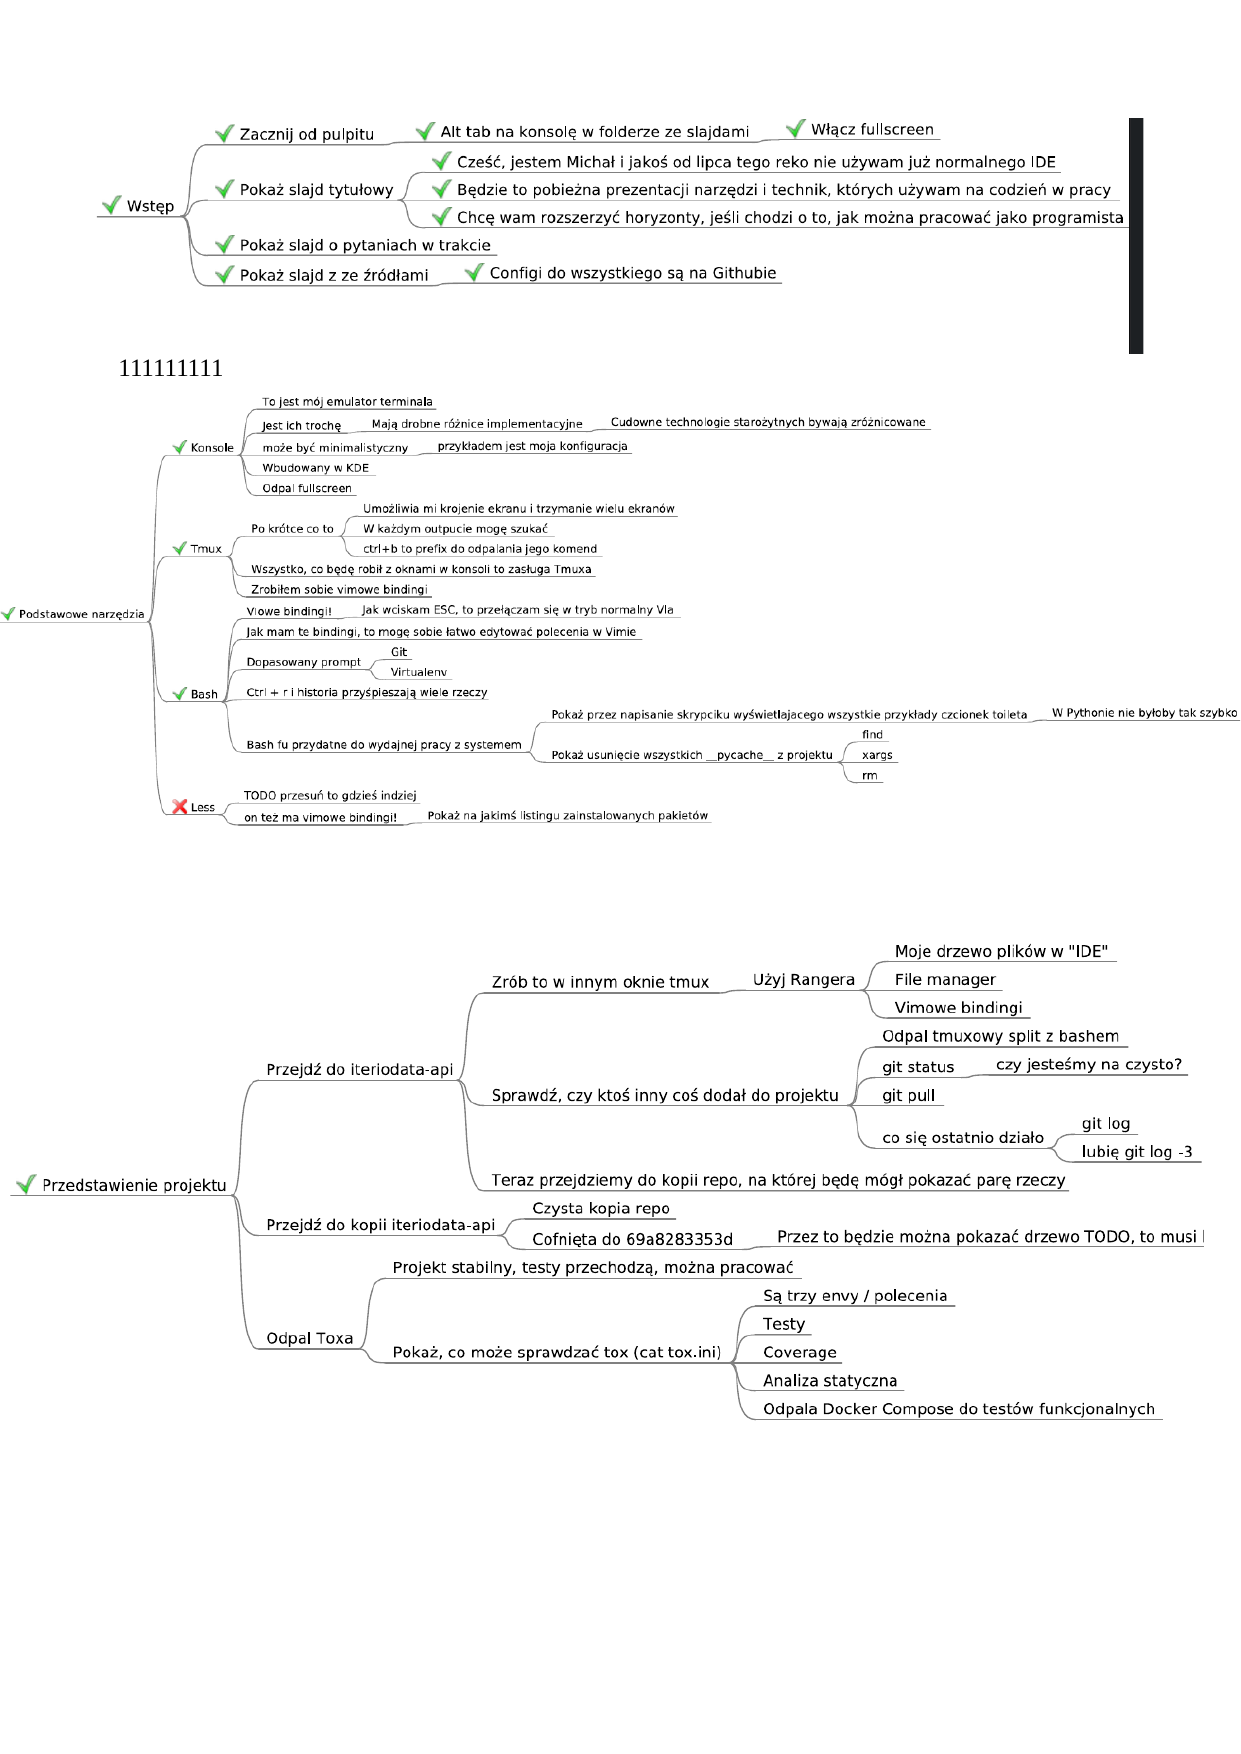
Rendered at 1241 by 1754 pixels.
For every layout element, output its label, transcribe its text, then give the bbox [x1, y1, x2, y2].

picture [10, 941, 1204, 1443]
picture [0, 394, 1241, 842]
text 111111111 [118, 354, 1122, 382]
picture [96, 118, 1144, 354]
